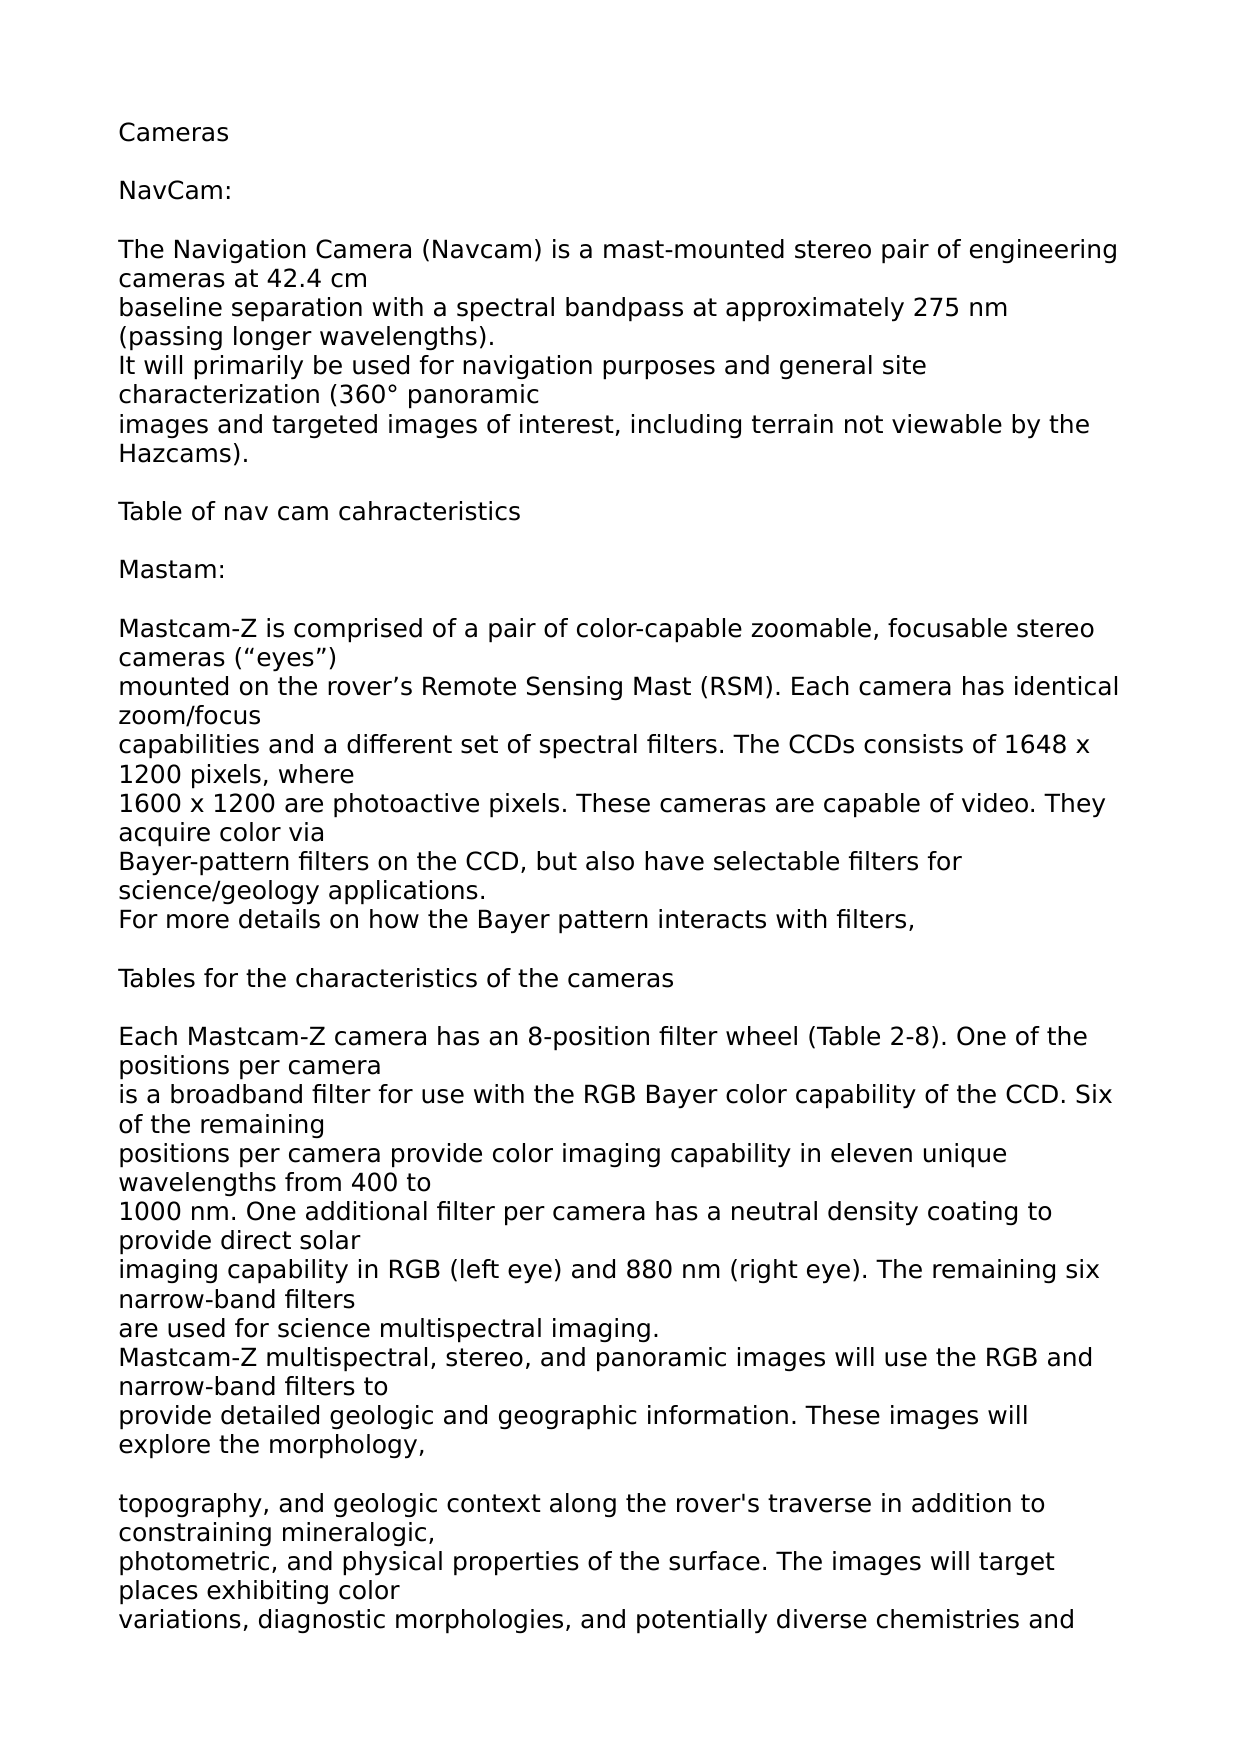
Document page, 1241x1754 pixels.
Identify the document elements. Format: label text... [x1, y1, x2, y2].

text Cameras [118, 118, 1122, 147]
text NavCam: [118, 176, 1122, 206]
text Tables for the characteristics of the cameras [118, 964, 1122, 993]
text Table of nav cam cahracteristics [118, 497, 1122, 526]
text topography, and geologic context along the rover's traverse in addition to constraining mineralogic, photometric, and physical properties of the surface. The images will target places exhibiting color variations, diagnostic morphologies, and potentially diverse chemistries and [118, 1460, 1122, 1635]
text The Navigation Camera (Navcam) is a mast-mounted stereo pair of engineering cameras at 42.4 cm baseline separation with a spectral bandpass at approximately 275 nm (passing longer wavelengths). It will primarily be used for navigation purposes and general site characterization (360° panoramic images and targeted images of interest, including terrain not viewable by the Hazcams). [118, 235, 1122, 468]
text Mastam: [118, 556, 1122, 585]
text Each Mastcam-Z camera has an 8-position filter wheel (Table 2-8). One of the positions per camera is a broadband filter for use with the RGB Bayer color capability of the CCD. Six of the remaining positions per camera provide color imaging capability in eleven unique wavelengths from 400 to 1000 nm. One additional filter per camera has a neutral density coating to provide direct solar imaging capability in RGB (left eye) and 880 nm (right eye). The remaining six narrow-band filters are used for science multispectral imaging. Mastcam-Z multispectral, stereo, and panoramic images will use the RGB and narrow-band filters to provide detailed geologic and geographic information. These images will explore the morphology, [118, 1022, 1122, 1460]
text Mastcam-Z is comprised of a pair of color-capable zoomable, focusable stereo cameras (“eyes”) mounted on the rover’s Remote Sensing Mast (RSM). Each camera has identical zoom/focus capabilities and a different set of spectral filters. The CCDs consists of 1648 x 1200 pixels, where 1600 x 1200 are photoactive pixels. These cameras are capable of video. They acquire color via Bayer-pattern filters on the CCD, but also have selectable filters for science/geology applications. For more details on how the Bayer pattern interacts with filters, [118, 614, 1122, 935]
